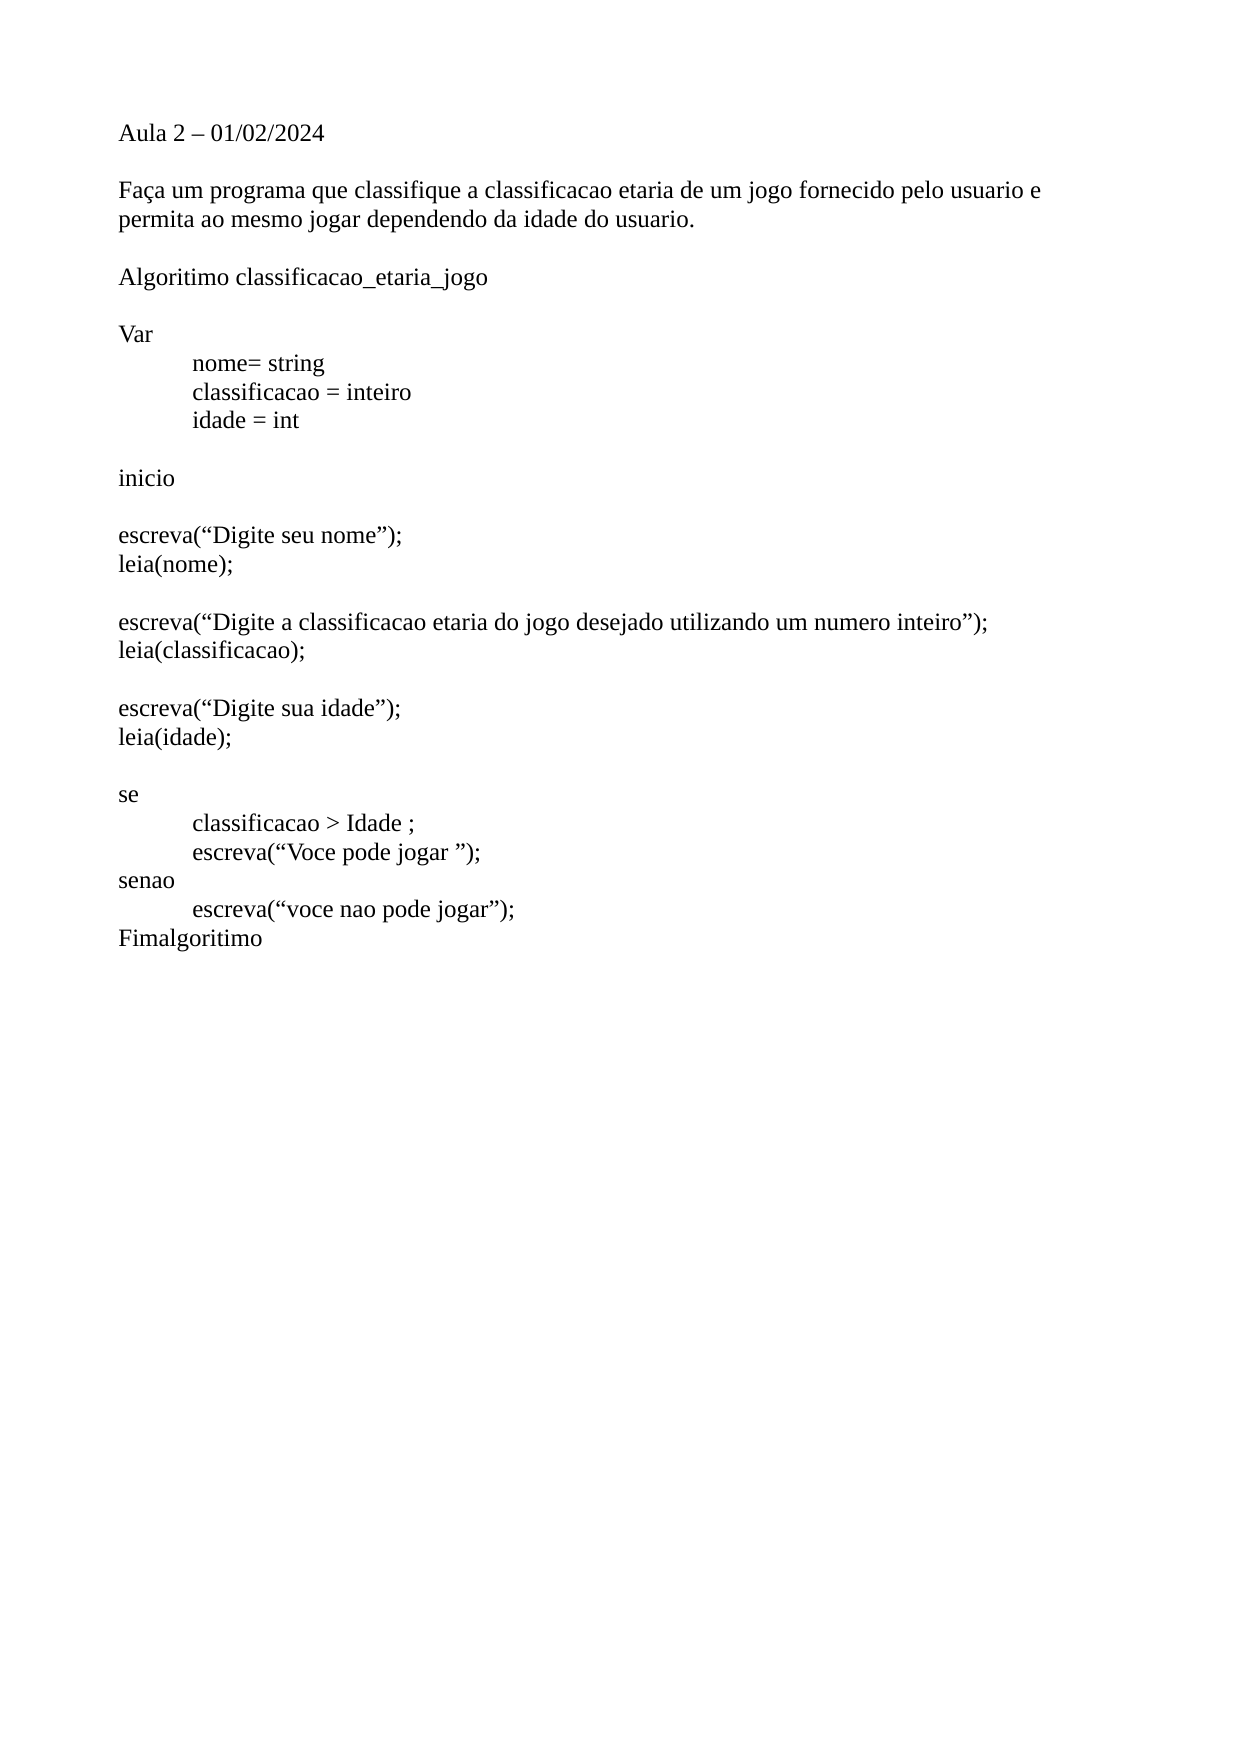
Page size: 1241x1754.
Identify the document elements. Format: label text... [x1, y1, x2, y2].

text leia(classificacao); escreva(“Digite sua idade”); leia(idade); se [118, 636, 1122, 808]
text senao [118, 866, 1122, 894]
text escreva(“Digite seu nome”); [118, 521, 1122, 549]
text leia(nome); escreva(“Digite a classificacao etaria do jogo desejado utilizando um numero inteiro”); [118, 549, 1122, 636]
text classificacao > Idade ; escreva(“Voce pode jogar ”); [118, 808, 1122, 866]
text escreva(“voce nao pode jogar”); Fimalgoritimo [118, 894, 1122, 952]
text Aula 2 – 01/02/2024 Faça um programa que classifique a classificacao etaria de um jogo fornecido pelo usuario e permita ao mesmo jogar dependendo da idade do usuario. Algoritimo classificacao_etaria_jogo Var [118, 118, 1122, 348]
text nome= string classificacao = inteiro idade = int inicio [118, 348, 1122, 492]
